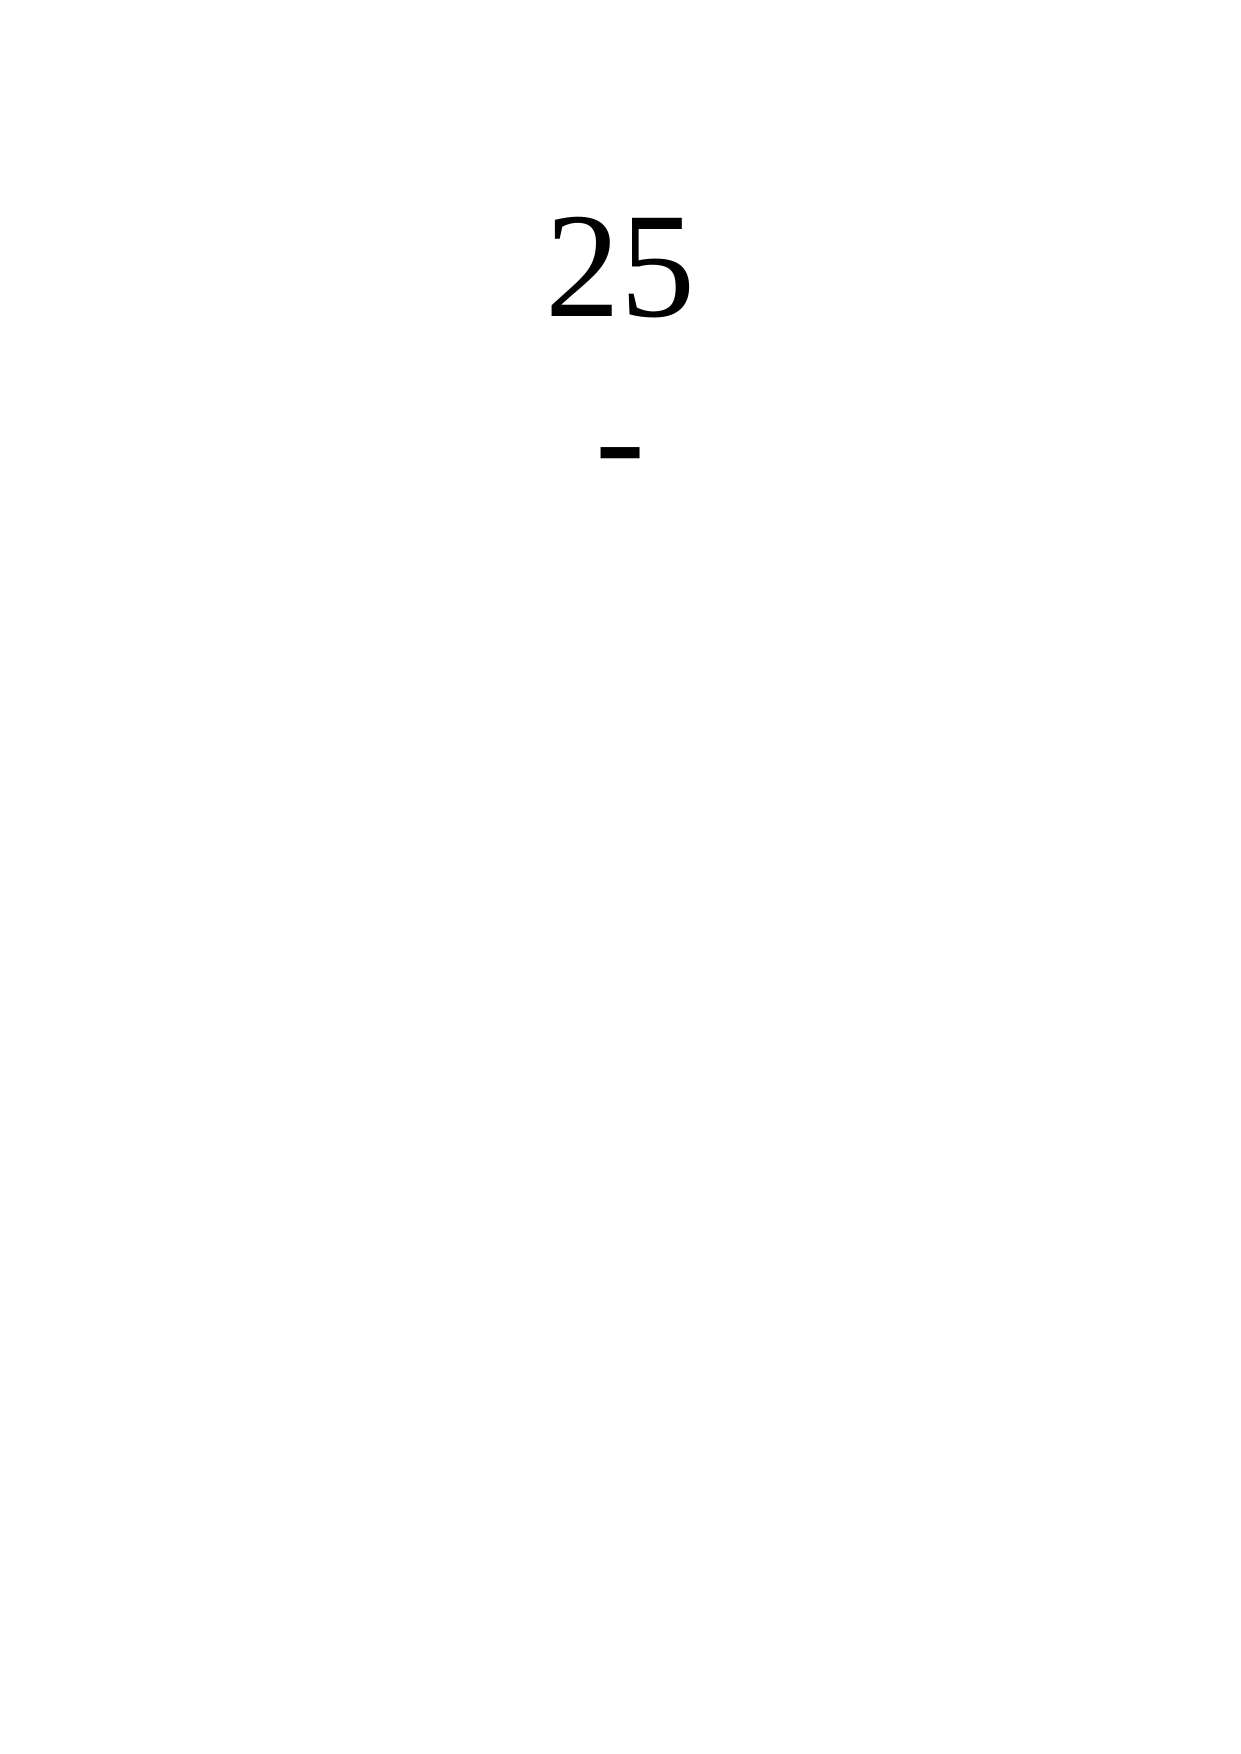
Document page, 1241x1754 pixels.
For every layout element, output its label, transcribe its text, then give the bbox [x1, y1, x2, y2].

text - [118, 349, 1122, 521]
text 25 [118, 176, 1122, 349]
